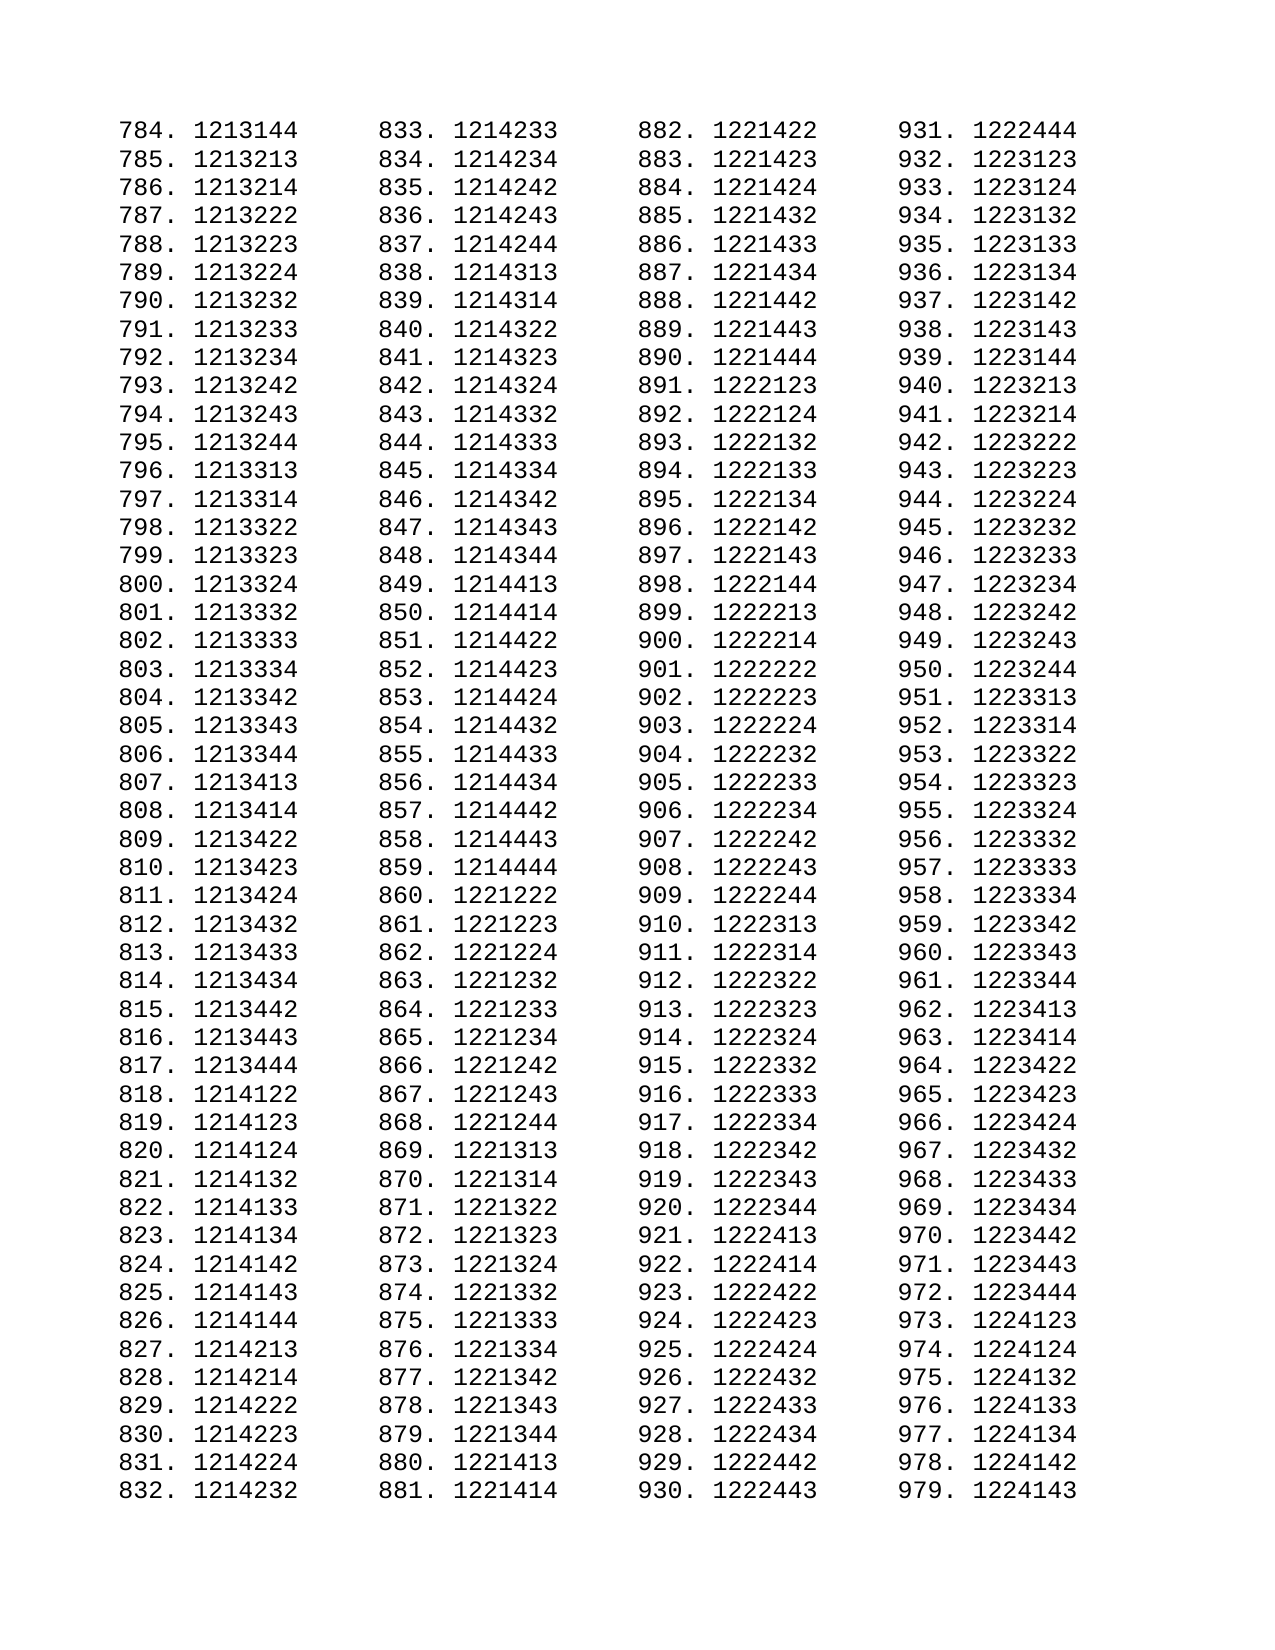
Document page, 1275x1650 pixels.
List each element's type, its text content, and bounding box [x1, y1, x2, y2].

text 927. 1222433 [637, 1393, 897, 1421]
text 817. 1213444 [118, 1053, 378, 1081]
text 832. 1214232 [118, 1478, 378, 1506]
text 921. 1222413 [637, 1223, 897, 1251]
text 826. 1214144 [118, 1308, 378, 1336]
text 867. 1221243 [378, 1081, 637, 1110]
text 973. 1224123 [897, 1308, 1157, 1336]
text 902. 1222223 [637, 685, 897, 713]
text 855. 1214433 [378, 741, 637, 770]
text 811. 1213424 [118, 883, 378, 911]
text 802. 1213333 [118, 628, 378, 656]
text 852. 1214423 [378, 656, 637, 685]
text 974. 1224124 [897, 1336, 1157, 1365]
text 890. 1221444 [637, 345, 897, 373]
text 941. 1223214 [897, 401, 1157, 430]
text 792. 1213234 [118, 345, 378, 373]
text 919. 1222343 [637, 1166, 897, 1195]
text 979. 1224143 [897, 1478, 1157, 1506]
text 905. 1222233 [637, 770, 897, 798]
text 936. 1223134 [897, 260, 1157, 288]
text 948. 1223242 [897, 600, 1157, 628]
text 844. 1214333 [378, 430, 637, 458]
text 957. 1223333 [897, 855, 1157, 883]
text 808. 1213414 [118, 798, 378, 826]
text 909. 1222244 [637, 883, 897, 911]
text 784. 1213144 [118, 118, 378, 146]
text 962. 1223413 [897, 996, 1157, 1025]
text 975. 1224132 [897, 1365, 1157, 1393]
text 840. 1214322 [378, 316, 637, 345]
text 822. 1214133 [118, 1195, 378, 1223]
text 857. 1214442 [378, 798, 637, 826]
text 907. 1222242 [637, 826, 897, 855]
text 874. 1221332 [378, 1280, 637, 1308]
text 931. 1222444 [897, 118, 1157, 146]
text 896. 1222142 [637, 515, 897, 543]
text 889. 1221443 [637, 316, 897, 345]
text 915. 1222332 [637, 1053, 897, 1081]
text 944. 1223224 [897, 486, 1157, 515]
text 809. 1213422 [118, 826, 378, 855]
text 893. 1222132 [637, 430, 897, 458]
text 884. 1221424 [637, 175, 897, 203]
text 928. 1222434 [637, 1421, 897, 1450]
text 912. 1222322 [637, 968, 897, 996]
text 888. 1221442 [637, 288, 897, 316]
text 885. 1221432 [637, 203, 897, 231]
text 810. 1213423 [118, 855, 378, 883]
text 875. 1221333 [378, 1308, 637, 1336]
text 813. 1213433 [118, 940, 378, 968]
text 830. 1214223 [118, 1421, 378, 1450]
text 945. 1223232 [897, 515, 1157, 543]
text 880. 1221413 [378, 1450, 637, 1478]
text 846. 1214342 [378, 486, 637, 515]
text 923. 1222422 [637, 1280, 897, 1308]
text 910. 1222313 [637, 911, 897, 940]
text 853. 1214424 [378, 685, 637, 713]
text 906. 1222234 [637, 798, 897, 826]
text 868. 1221244 [378, 1110, 637, 1138]
text 790. 1213232 [118, 288, 378, 316]
text 966. 1223424 [897, 1110, 1157, 1138]
text 914. 1222324 [637, 1025, 897, 1053]
text 934. 1223132 [897, 203, 1157, 231]
text 935. 1223133 [897, 231, 1157, 260]
text 937. 1223142 [897, 288, 1157, 316]
text 879. 1221344 [378, 1421, 637, 1450]
text 898. 1222144 [637, 571, 897, 600]
text 820. 1214124 [118, 1138, 378, 1166]
text 900. 1222214 [637, 628, 897, 656]
text 968. 1223433 [897, 1166, 1157, 1195]
text 942. 1223222 [897, 430, 1157, 458]
text 825. 1214143 [118, 1280, 378, 1308]
text 815. 1213442 [118, 996, 378, 1025]
text 947. 1223234 [897, 571, 1157, 600]
text 911. 1222314 [637, 940, 897, 968]
text 854. 1214432 [378, 713, 637, 741]
text 881. 1221414 [378, 1478, 637, 1506]
text 925. 1222424 [637, 1336, 897, 1365]
text 829. 1214222 [118, 1393, 378, 1421]
text 903. 1222224 [637, 713, 897, 741]
text 798. 1213322 [118, 515, 378, 543]
text 952. 1223314 [897, 713, 1157, 741]
text 803. 1213334 [118, 656, 378, 685]
text 796. 1213313 [118, 458, 378, 486]
text 976. 1224133 [897, 1393, 1157, 1421]
text 954. 1223323 [897, 770, 1157, 798]
text 967. 1223432 [897, 1138, 1157, 1166]
text 799. 1213323 [118, 543, 378, 571]
text 894. 1222133 [637, 458, 897, 486]
text 971. 1223443 [897, 1251, 1157, 1280]
text 886. 1221433 [637, 231, 897, 260]
text 932. 1223123 [897, 146, 1157, 175]
text 801. 1213332 [118, 600, 378, 628]
text 918. 1222342 [637, 1138, 897, 1166]
text 828. 1214214 [118, 1365, 378, 1393]
text 895. 1222134 [637, 486, 897, 515]
text 901. 1222222 [637, 656, 897, 685]
text 824. 1214142 [118, 1251, 378, 1280]
text 804. 1213342 [118, 685, 378, 713]
text 791. 1213233 [118, 316, 378, 345]
text 821. 1214132 [118, 1166, 378, 1195]
text 870. 1221314 [378, 1166, 637, 1195]
text 864. 1221233 [378, 996, 637, 1025]
text 838. 1214313 [378, 260, 637, 288]
text 848. 1214344 [378, 543, 637, 571]
text 787. 1213222 [118, 203, 378, 231]
text 926. 1222432 [637, 1365, 897, 1393]
text 892. 1222124 [637, 401, 897, 430]
text 933. 1223124 [897, 175, 1157, 203]
text 837. 1214244 [378, 231, 637, 260]
text 897. 1222143 [637, 543, 897, 571]
text 963. 1223414 [897, 1025, 1157, 1053]
text 908. 1222243 [637, 855, 897, 883]
text 958. 1223334 [897, 883, 1157, 911]
text 795. 1213244 [118, 430, 378, 458]
text 836. 1214243 [378, 203, 637, 231]
text 789. 1213224 [118, 260, 378, 288]
text 882. 1221422 [637, 118, 897, 146]
text 847. 1214343 [378, 515, 637, 543]
text 887. 1221434 [637, 260, 897, 288]
text 794. 1213243 [118, 401, 378, 430]
text 834. 1214234 [378, 146, 637, 175]
text 816. 1213443 [118, 1025, 378, 1053]
text 877. 1221342 [378, 1365, 637, 1393]
text 823. 1214134 [118, 1223, 378, 1251]
text 970. 1223442 [897, 1223, 1157, 1251]
text 861. 1221223 [378, 911, 637, 940]
text 800. 1213324 [118, 571, 378, 600]
text 960. 1223343 [897, 940, 1157, 968]
text 950. 1223244 [897, 656, 1157, 685]
text 865. 1221234 [378, 1025, 637, 1053]
text 899. 1222213 [637, 600, 897, 628]
text 956. 1223332 [897, 826, 1157, 855]
text 872. 1221323 [378, 1223, 637, 1251]
text 814. 1213434 [118, 968, 378, 996]
text 869. 1221313 [378, 1138, 637, 1166]
text 938. 1223143 [897, 316, 1157, 345]
text 972. 1223444 [897, 1280, 1157, 1308]
text 965. 1223423 [897, 1081, 1157, 1110]
text 812. 1213432 [118, 911, 378, 940]
text 858. 1214443 [378, 826, 637, 855]
text 841. 1214323 [378, 345, 637, 373]
text 797. 1213314 [118, 486, 378, 515]
text 904. 1222232 [637, 741, 897, 770]
text 917. 1222334 [637, 1110, 897, 1138]
text 940. 1223213 [897, 373, 1157, 401]
text 916. 1222333 [637, 1081, 897, 1110]
text 978. 1224142 [897, 1450, 1157, 1478]
text 843. 1214332 [378, 401, 637, 430]
text 819. 1214123 [118, 1110, 378, 1138]
text 891. 1222123 [637, 373, 897, 401]
text 953. 1223322 [897, 741, 1157, 770]
text 827. 1214213 [118, 1336, 378, 1365]
text 969. 1223434 [897, 1195, 1157, 1223]
text 849. 1214413 [378, 571, 637, 600]
text 845. 1214334 [378, 458, 637, 486]
text 839. 1214314 [378, 288, 637, 316]
text 866. 1221242 [378, 1053, 637, 1081]
text 943. 1223223 [897, 458, 1157, 486]
text 876. 1221334 [378, 1336, 637, 1365]
text 977. 1224134 [897, 1421, 1157, 1450]
text 955. 1223324 [897, 798, 1157, 826]
text 833. 1214233 [378, 118, 637, 146]
text 929. 1222442 [637, 1450, 897, 1478]
text 939. 1223144 [897, 345, 1157, 373]
text 920. 1222344 [637, 1195, 897, 1223]
text 883. 1221423 [637, 146, 897, 175]
text 959. 1223342 [897, 911, 1157, 940]
text 842. 1214324 [378, 373, 637, 401]
text 913. 1222323 [637, 996, 897, 1025]
text 788. 1213223 [118, 231, 378, 260]
text 806. 1213344 [118, 741, 378, 770]
text 964. 1223422 [897, 1053, 1157, 1081]
text 862. 1221224 [378, 940, 637, 968]
text 851. 1214422 [378, 628, 637, 656]
text 863. 1221232 [378, 968, 637, 996]
text 805. 1213343 [118, 713, 378, 741]
text 961. 1223344 [897, 968, 1157, 996]
text 878. 1221343 [378, 1393, 637, 1421]
text 818. 1214122 [118, 1081, 378, 1110]
text 831. 1214224 [118, 1450, 378, 1478]
text 835. 1214242 [378, 175, 637, 203]
text 785. 1213213 [118, 146, 378, 175]
text 856. 1214434 [378, 770, 637, 798]
text 860. 1221222 [378, 883, 637, 911]
text 930. 1222443 [637, 1478, 897, 1506]
text 871. 1221322 [378, 1195, 637, 1223]
text 807. 1213413 [118, 770, 378, 798]
text 949. 1223243 [897, 628, 1157, 656]
text 793. 1213242 [118, 373, 378, 401]
text 922. 1222414 [637, 1251, 897, 1280]
text 873. 1221324 [378, 1251, 637, 1280]
text 951. 1223313 [897, 685, 1157, 713]
text 859. 1214444 [378, 855, 637, 883]
text 924. 1222423 [637, 1308, 897, 1336]
text 946. 1223233 [897, 543, 1157, 571]
text 850. 1214414 [378, 600, 637, 628]
text 786. 1213214 [118, 175, 378, 203]
